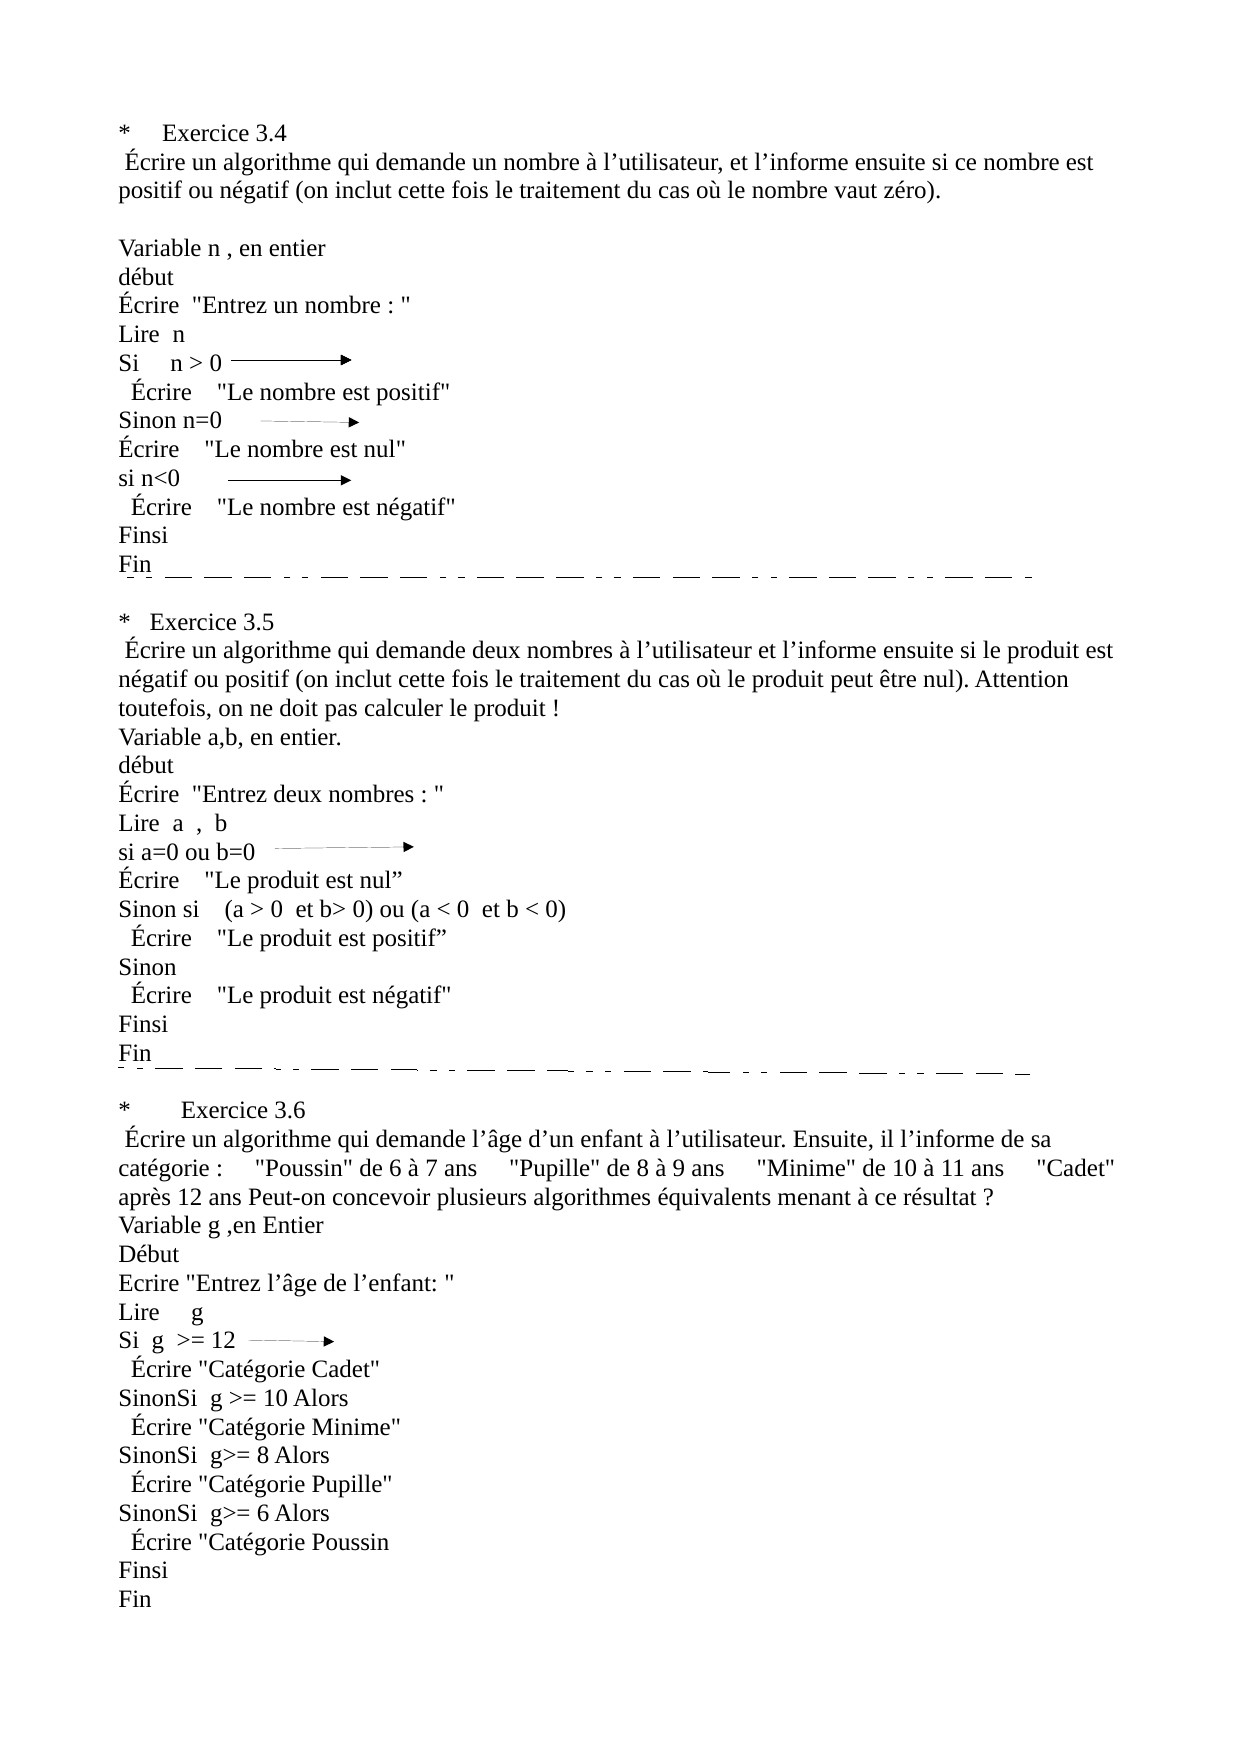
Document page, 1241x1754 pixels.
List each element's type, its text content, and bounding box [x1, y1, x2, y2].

text Écrire "Le produit est nul” [118, 866, 1122, 894]
text * Exercice 3.5 [118, 607, 1122, 636]
text Écrire "Le nombre est nul" [118, 434, 1122, 463]
text * Exercice 3.6 [118, 1096, 1122, 1124]
text * Exercice 3.4 [118, 118, 1122, 147]
text si n<0 Écrire "Le nombre est négatif" Finsi Fin [118, 463, 1122, 578]
text Variable a,b, en entier. début Écrire "Entrez deux nombres : " Lire a , b [118, 722, 1122, 837]
text Écrire un algorithme qui demande un nombre à l’utilisateur, et l’informe ensuite si ce nombre est positif ou négatif (on inclut cette fois le traitement du cas où le nombre vaut zéro). [118, 147, 1122, 204]
text Sinon si (a > 0 et b> 0) ou (a < 0 et b < 0) Écrire "Le produit est positif” Sinon Écrire "Le produit est négatif" Finsi Fin [118, 894, 1122, 1067]
text Variable n , en entier début Écrire "Entrez un nombre : " Lire n Si n > 0 Écrire "Le nombre est positif" Sinon n=0 [118, 233, 1122, 434]
text Écrire un algorithme qui demande deux nombres à l’utilisateur et l’informe ensuite si le produit est négatif ou positif (on inclut cette fois le traitement du cas où le produit peut être nul). Attention toutefois, on ne doit pas calculer le produit ! [118, 636, 1122, 722]
text Variable g ,en Entier Début Ecrire "Entrez l’âge de l’enfant: " Lire g Si g >= 12 Écrire "Catégorie Cadet" SinonSi g >= 10 Alors Écrire "Catégorie Minime" SinonSi g>= 8 Alors Écrire "Catégorie Pupille" SinonSi g>= 6 Alors Écrire "Catégorie Poussin Finsi Fin [118, 1211, 1122, 1613]
text Écrire un algorithme qui demande l’âge d’un enfant à l’utilisateur. Ensuite, il l’informe de sa catégorie :  "Poussin" de 6 à 7 ans  "Pupille" de 8 à 9 ans  "Minime" de 10 à 11 ans  "Cadet" après 12 ans Peut-on concevoir plusieurs algorithmes équivalents menant à ce résultat ? [118, 1124, 1122, 1211]
text si a=0 ou b=0 [118, 837, 1122, 866]
